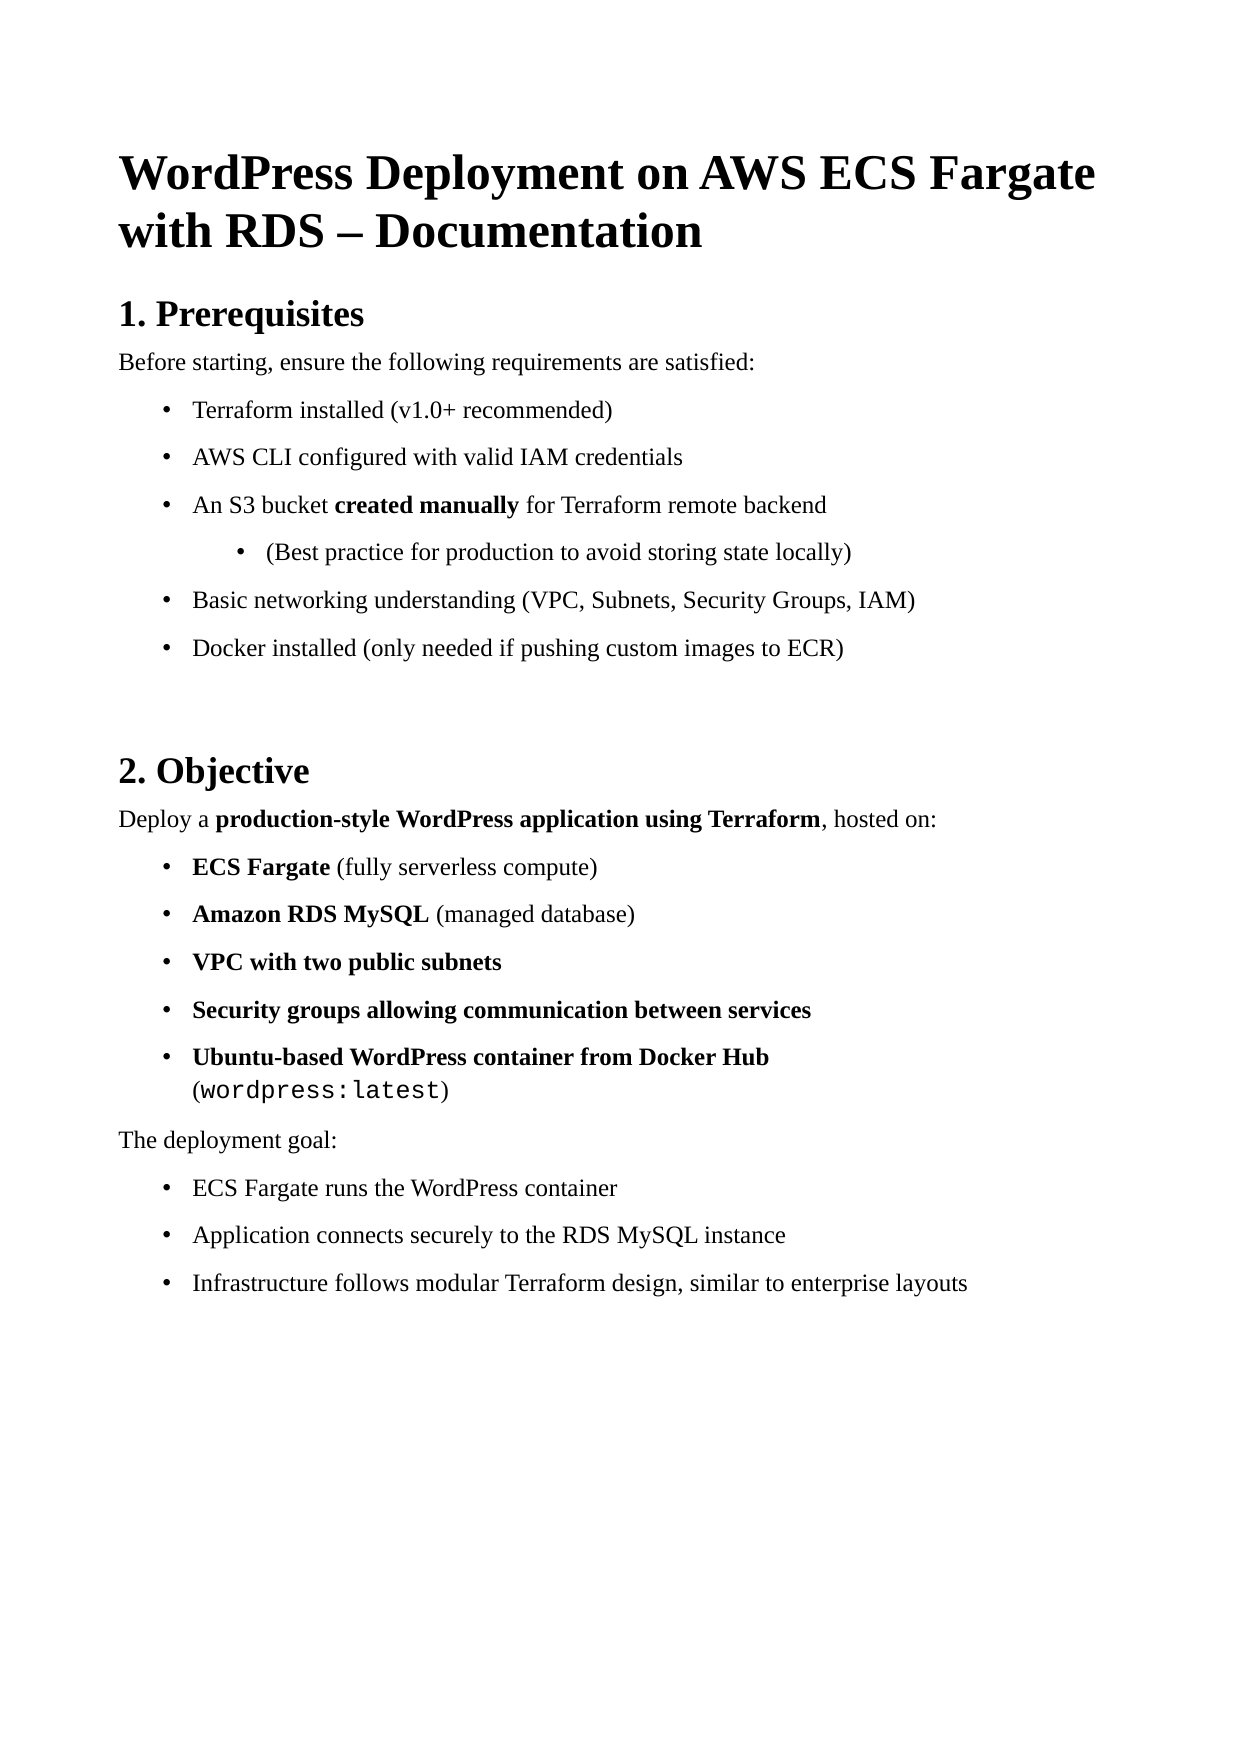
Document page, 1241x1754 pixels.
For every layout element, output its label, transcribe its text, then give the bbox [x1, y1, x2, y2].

list Amazon RDS MySQL (managed database) [162, 899, 1122, 928]
text Before starting, ensure the following requirements are satisfied: [118, 347, 1122, 376]
list Security groups allowing communication between services [162, 995, 1122, 1023]
subtitle 2. Objective [118, 749, 1122, 792]
list Docker installed (only needed if pushing custom images to ECR) [162, 633, 1122, 661]
list Application connects securely to the RDS MySQL instance [162, 1221, 1122, 1249]
list AWS CLI configured with valid IAM credentials [162, 442, 1122, 471]
text The deployment goal: [118, 1125, 1122, 1154]
subtitle WordPress Deployment on AWS ECS Fargate with RDS – Documentation [118, 143, 1122, 258]
list ECS Fargate (fully serverless compute) [162, 852, 1122, 881]
list Basic networking understanding (VPC, Subnets, Security Groups, IAM) [162, 585, 1122, 614]
text Deploy a production-style WordPress application using Terraform, hosted on: [118, 804, 1122, 833]
subtitle 1. Prerequisites [118, 291, 1122, 334]
list Ubuntu-based WordPress container from Docker Hub (wordpress:latest) [162, 1042, 1122, 1106]
list Terraform installed (v1.0+ recommended) [162, 395, 1122, 423]
list Infrastructure follows modular Terraform design, similar to enterprise layouts [162, 1268, 1122, 1297]
list VPC with two public subnets [162, 947, 1122, 976]
list (Best practice for production to avoid storing state locally) [236, 537, 1122, 566]
list ECS Fargate runs the WordPress container [162, 1173, 1122, 1202]
list An S3 bucket created manually for Terraform remote backend [162, 490, 1122, 519]
